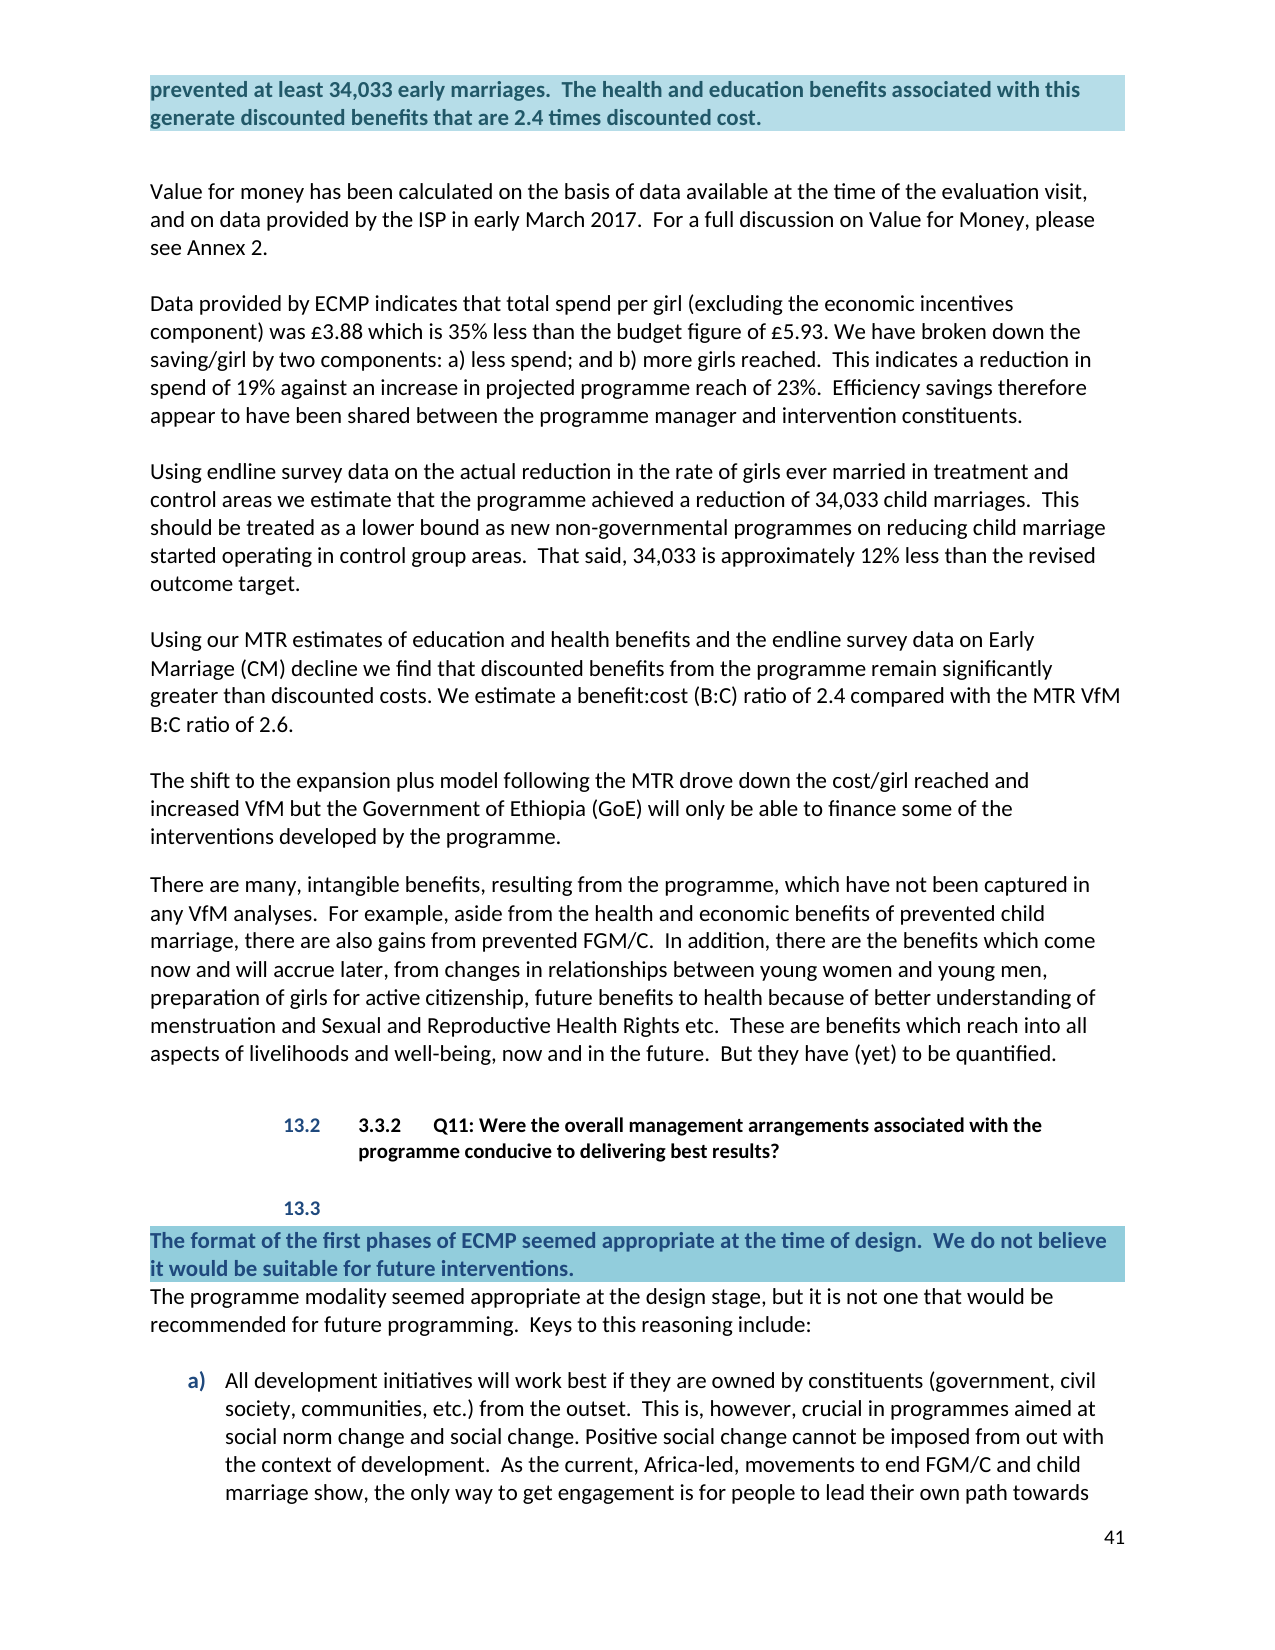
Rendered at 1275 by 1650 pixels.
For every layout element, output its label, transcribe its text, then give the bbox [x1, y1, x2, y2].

text Data provided by ECMP indicates that total spend per girl (excluding the economic incentives component) was £3.88 which is 35% less than the budget figure of £5.93. We have broken down the saving/girl by two components: a) less spend; and b) more girls reached. This indicates a reduction in spend of 19% against an increase in projected programme reach of 23%. Efficiency savings therefore appear to have been shared between the programme manager and intervention constituents. [150, 289, 1125, 429]
text Using our MTR estimates of education and health benefits and the endline survey data on Early Marriage (CM) decline we find that discounted benefits from the programme remain significantly greater than discounted costs. We estimate a benefit:cost (B:C) ratio of 2.4 compared with the MTR VfM B:C ratio of 2.6. [150, 626, 1125, 738]
text The programme modality seemed appropriate at the design stage, but it is not one that would be recommended for future programming. Keys to this reasoning include: [150, 1282, 1125, 1338]
text The format of the first phases of ECMP seemed appropriate at the time of design. We do not believe it would be suitable for future interventions. [150, 1226, 1125, 1282]
subtitle 3.3.2 Q11: Were the overall management arrangements associated with the programme conducive to delivering best results? [283, 1113, 1125, 1163]
text The shift to the expansion plus model following the MTR drove down the cost/girl reached and increased VfM but the Government of Ethiopia (GoE) will only be able to finance some of the interventions developed by the programme. [150, 766, 1125, 850]
text There are many, intangible benefits, resulting from the programme, which have not been captured in any VfM analyses. For example, aside from the health and economic benefits of prevented child marriage, there are also gains from prevented FGM/C. In addition, there are the benefits which come now and will accrue later, from changes in relationships between young women and young men, preparation of girls for active citizenship, future benefits to health because of better understanding of menstruation and Sexual and Reproductive Health Rights etc. These are benefits which reach into all aspects of livelihoods and well-being, now and in the future. But they have (yet) to be quantified. [150, 871, 1125, 1067]
text Using endline survey data on the actual reduction in the rate of girls ever married in treatment and control areas we estimate that the programme achieved a reduction of 34,033 child marriages. This should be treated as a lower bound as new non-governmental programmes on reducing child marriage started operating in control group areas. That said, 34,033 is approximately 12% less than the revised outcome target. [150, 457, 1125, 598]
text Value for money has been calculated on the basis of data available at the time of the evaluation visit, and on data provided by the ISP in early March 2017. For a full discussion on Value for Money, please see Annex 2. [150, 177, 1125, 261]
list All development initiatives will work best if they are owned by constituents (government, civil society, communities, etc.) from the outset. This is, however, crucial in programmes aimed at social norm change and social change. Positive social change cannot be imposed from out with the context of development. As the current, Africa-led, movements to end FGM/C and child marriage show, the only way to get engagement is for people to lead their own path towards [187, 1366, 1125, 1507]
text prevented at least 34,033 early marriages. The health and education benefits associated with this generate discounted benefits that are 2.4 times discounted cost. [150, 75, 1125, 131]
